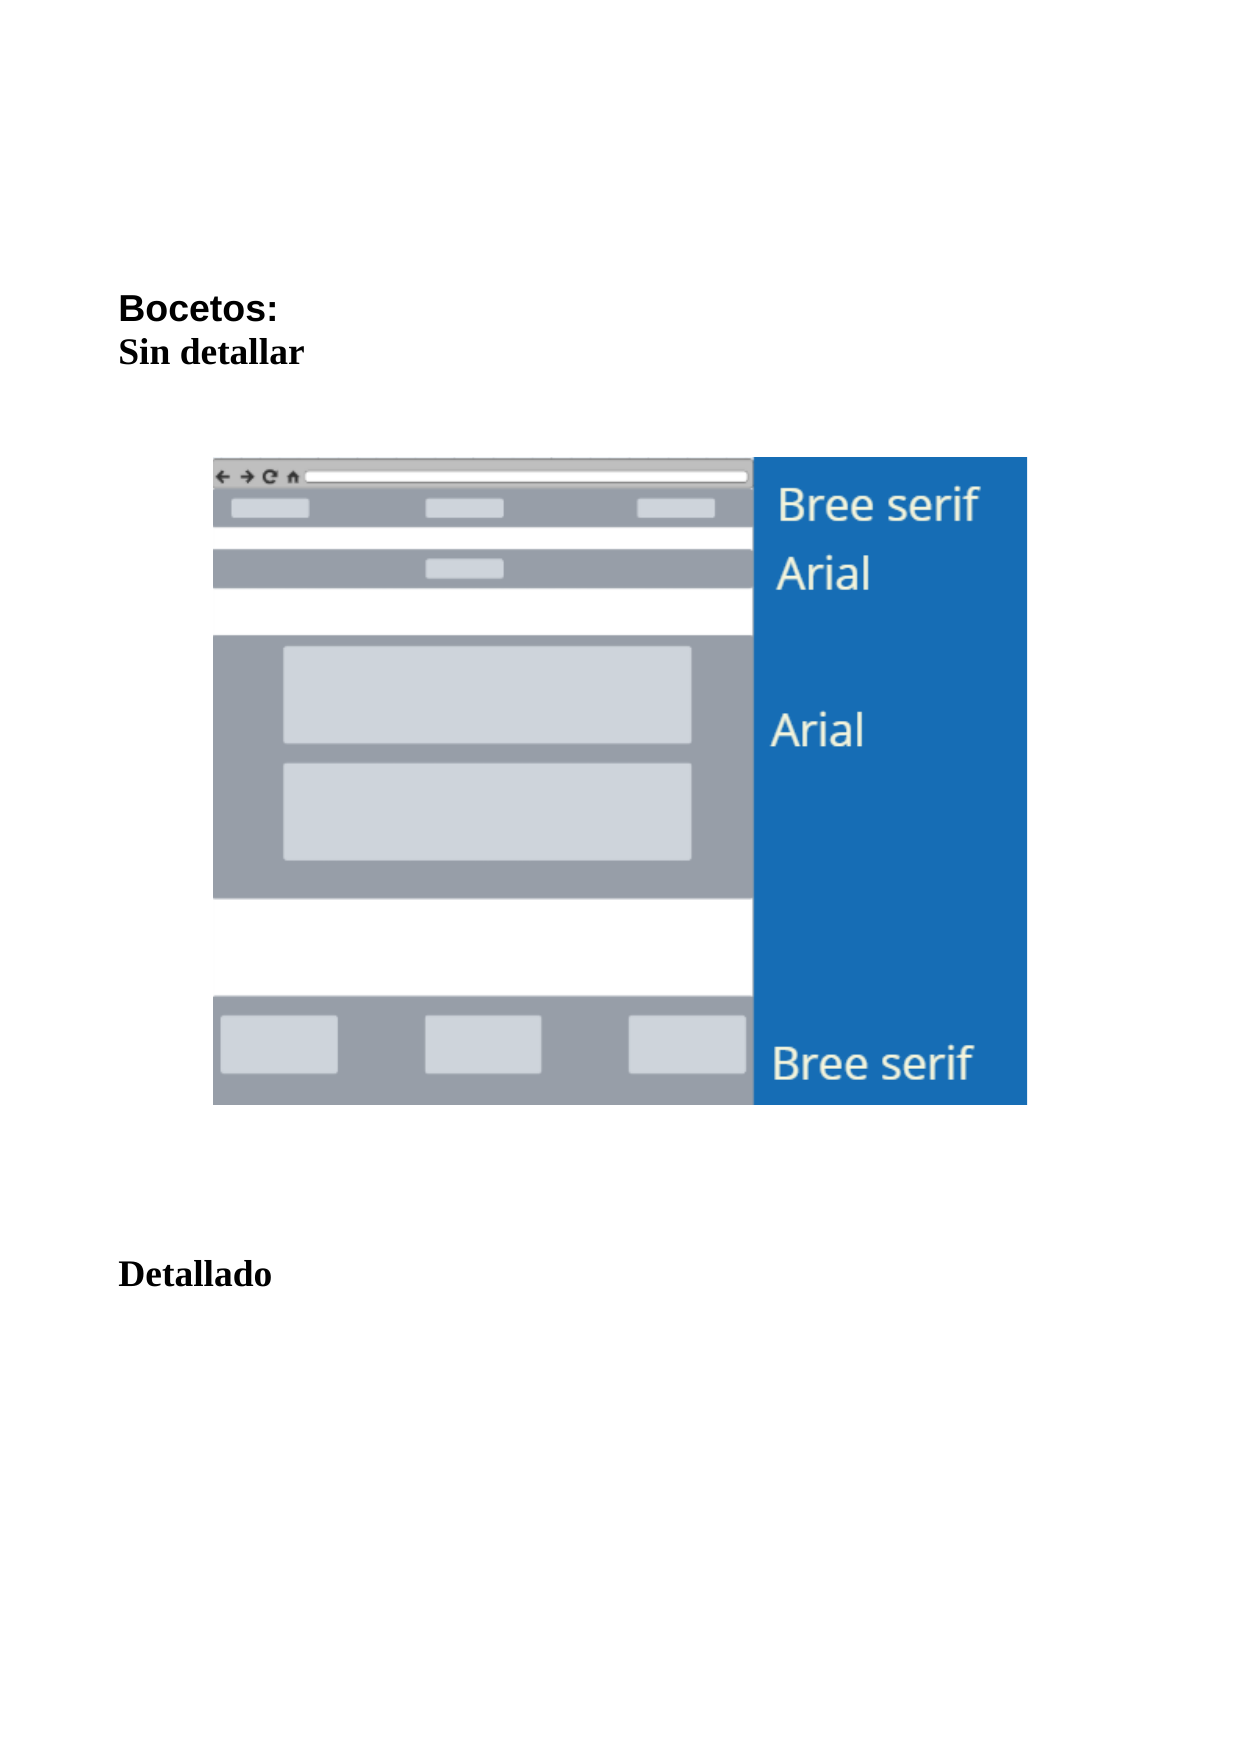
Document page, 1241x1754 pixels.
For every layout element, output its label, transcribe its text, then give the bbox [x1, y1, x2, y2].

text Detallado [118, 1251, 1122, 1294]
subtitle Bocetos: Sin detallar [118, 286, 1122, 372]
picture [213, 457, 1028, 1105]
